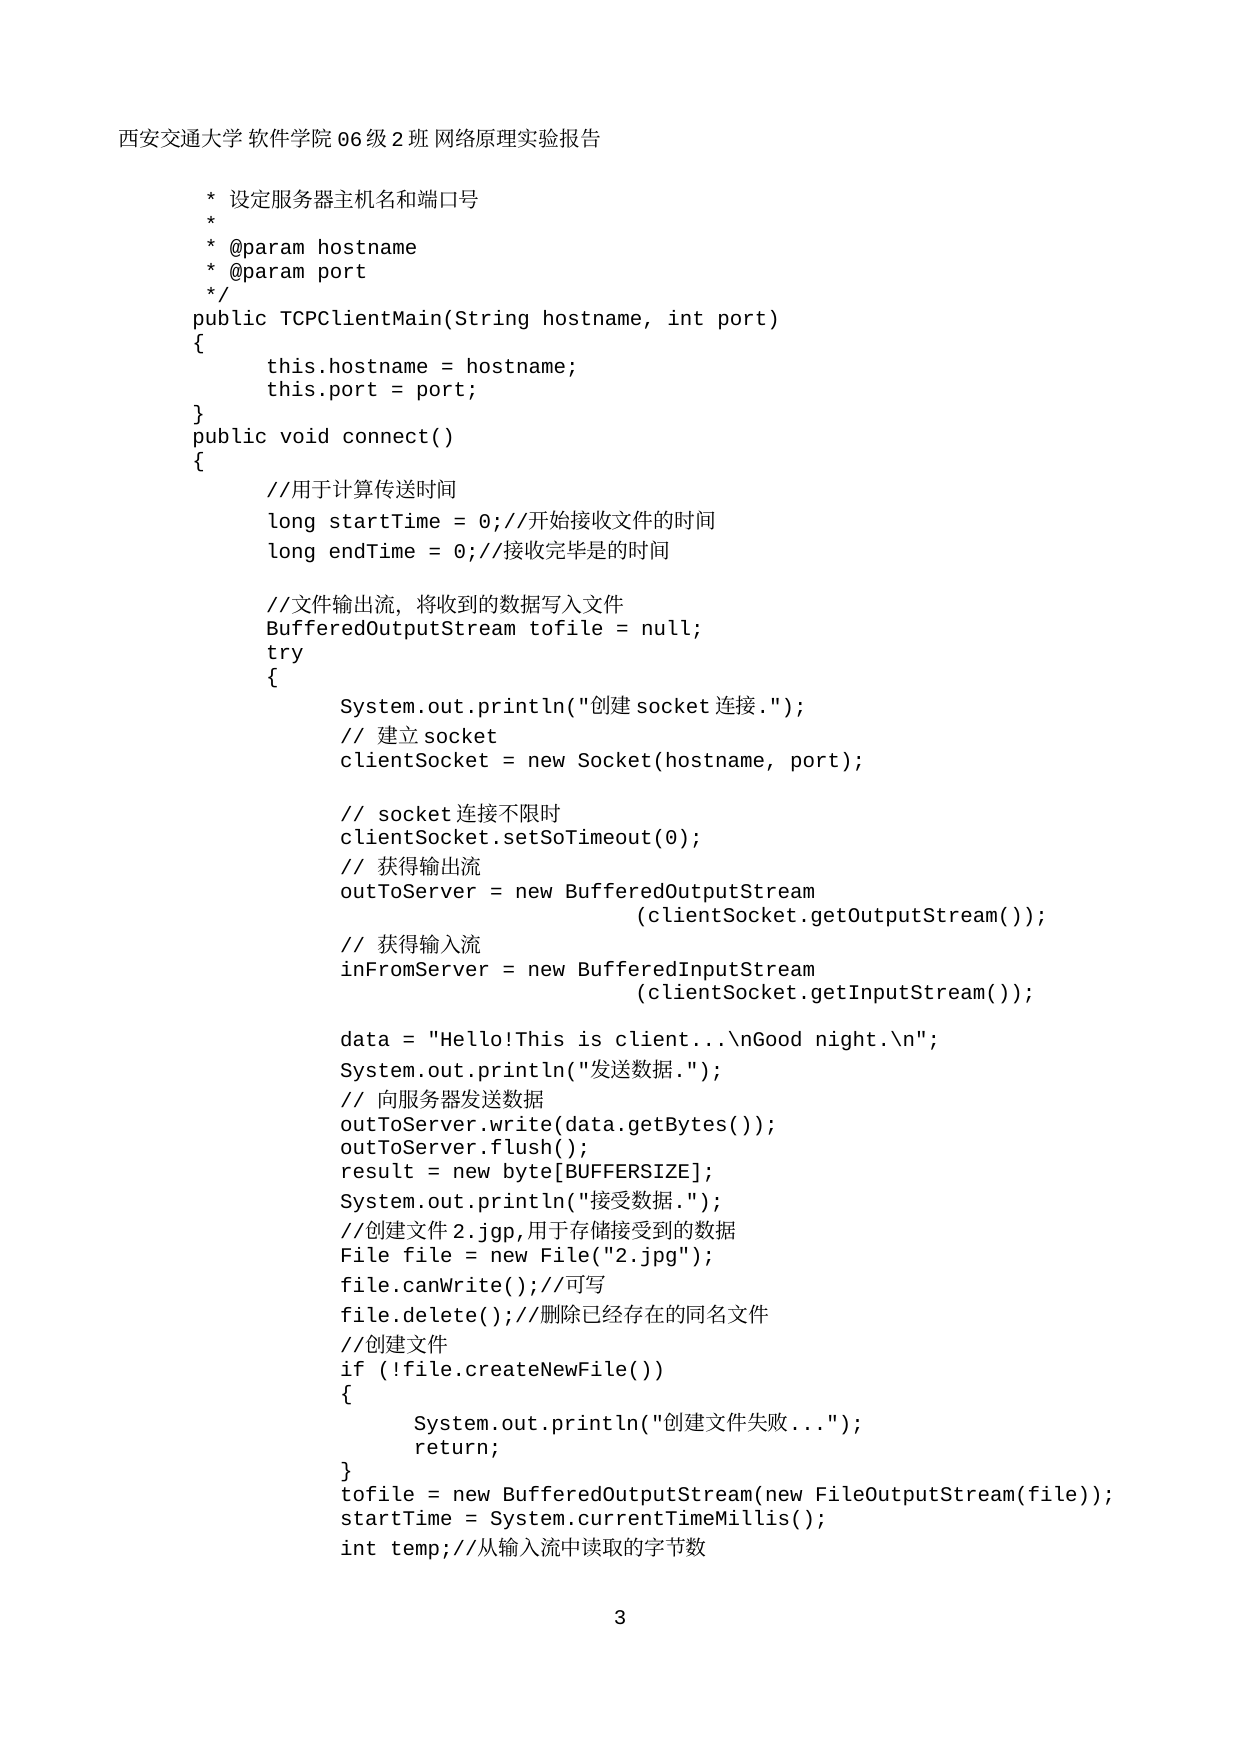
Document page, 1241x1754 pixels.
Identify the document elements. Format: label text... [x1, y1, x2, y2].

text BufferedOutputStream tofile = null; [118, 618, 1122, 642]
text outToServer.flush(); [118, 1137, 1122, 1161]
text } [118, 403, 1122, 427]
text // 获得输出流 [118, 851, 1122, 881]
text // socket连接不限时 [118, 797, 1122, 827]
text * @param hostname [118, 237, 1122, 261]
text { [118, 332, 1122, 356]
text //创建文件 [118, 1329, 1122, 1359]
text //用于计算传送时间 [118, 474, 1122, 504]
text System.out.println("创建文件失败..."); [118, 1406, 1122, 1437]
text this.hostname = hostname; [118, 356, 1122, 379]
text long endTime = 0;//接收完毕是的时间 [118, 534, 1122, 564]
text System.out.println("发送数据."); [118, 1053, 1122, 1083]
text clientSocket.setSoTimeout(0); [118, 827, 1122, 851]
text System.out.println("接受数据."); [118, 1184, 1122, 1215]
text //文件输出流，将收到的数据写入文件 [118, 588, 1122, 618]
text int temp;//从输入流中读取的字节数 [118, 1531, 1122, 1561]
text File file = new File("2.jpg"); [118, 1245, 1122, 1268]
text result = new byte[BUFFERSIZE]; [118, 1161, 1122, 1184]
text public void connect() [118, 427, 1122, 450]
text * [118, 214, 1122, 237]
text System.out.println("创建socket连接."); [118, 689, 1122, 719]
text { [118, 666, 1122, 689]
text startTime = System.currentTimeMillis(); [118, 1508, 1122, 1531]
text // 向服务器发送数据 [118, 1083, 1122, 1113]
text data = "Hello!This is client...\nGood night.\n"; [118, 1029, 1122, 1053]
text return; [118, 1437, 1122, 1460]
text { [118, 450, 1122, 474]
text if (!file.createNewFile()) [118, 1359, 1122, 1383]
text { [118, 1383, 1122, 1406]
text public TCPClientMain(String hostname, int port) [118, 308, 1122, 332]
text inFromServer = new BufferedInputStream [118, 958, 1122, 982]
text } [118, 1460, 1122, 1484]
text outToServer.write(data.getBytes()); [118, 1113, 1122, 1137]
text clientSocket = new Socket(hostname, port); [118, 750, 1122, 773]
text long startTime = 0;//开始接收文件的时间 [118, 504, 1122, 534]
text (clientSocket.getOutputStream()); [118, 905, 1122, 928]
text (clientSocket.getInputStream()); [118, 982, 1122, 1006]
text file.canWrite();//可写 [118, 1268, 1122, 1299]
text try [118, 642, 1122, 666]
text * @param port [118, 261, 1122, 285]
text //创建文件2.jgp,用于存储接受到的数据 [118, 1215, 1122, 1245]
text // 获得输入流 [118, 928, 1122, 958]
text file.delete();//删除已经存在的同名文件 [118, 1299, 1122, 1329]
text outToServer = new BufferedOutputStream [118, 881, 1122, 905]
text */ [118, 285, 1122, 308]
text tofile = new BufferedOutputStream(new FileOutputStream(file)); [118, 1484, 1122, 1508]
text this.port = port; [118, 379, 1122, 403]
text * 设定服务器主机名和端口号 [118, 183, 1122, 214]
text // 建立socket [118, 719, 1122, 750]
